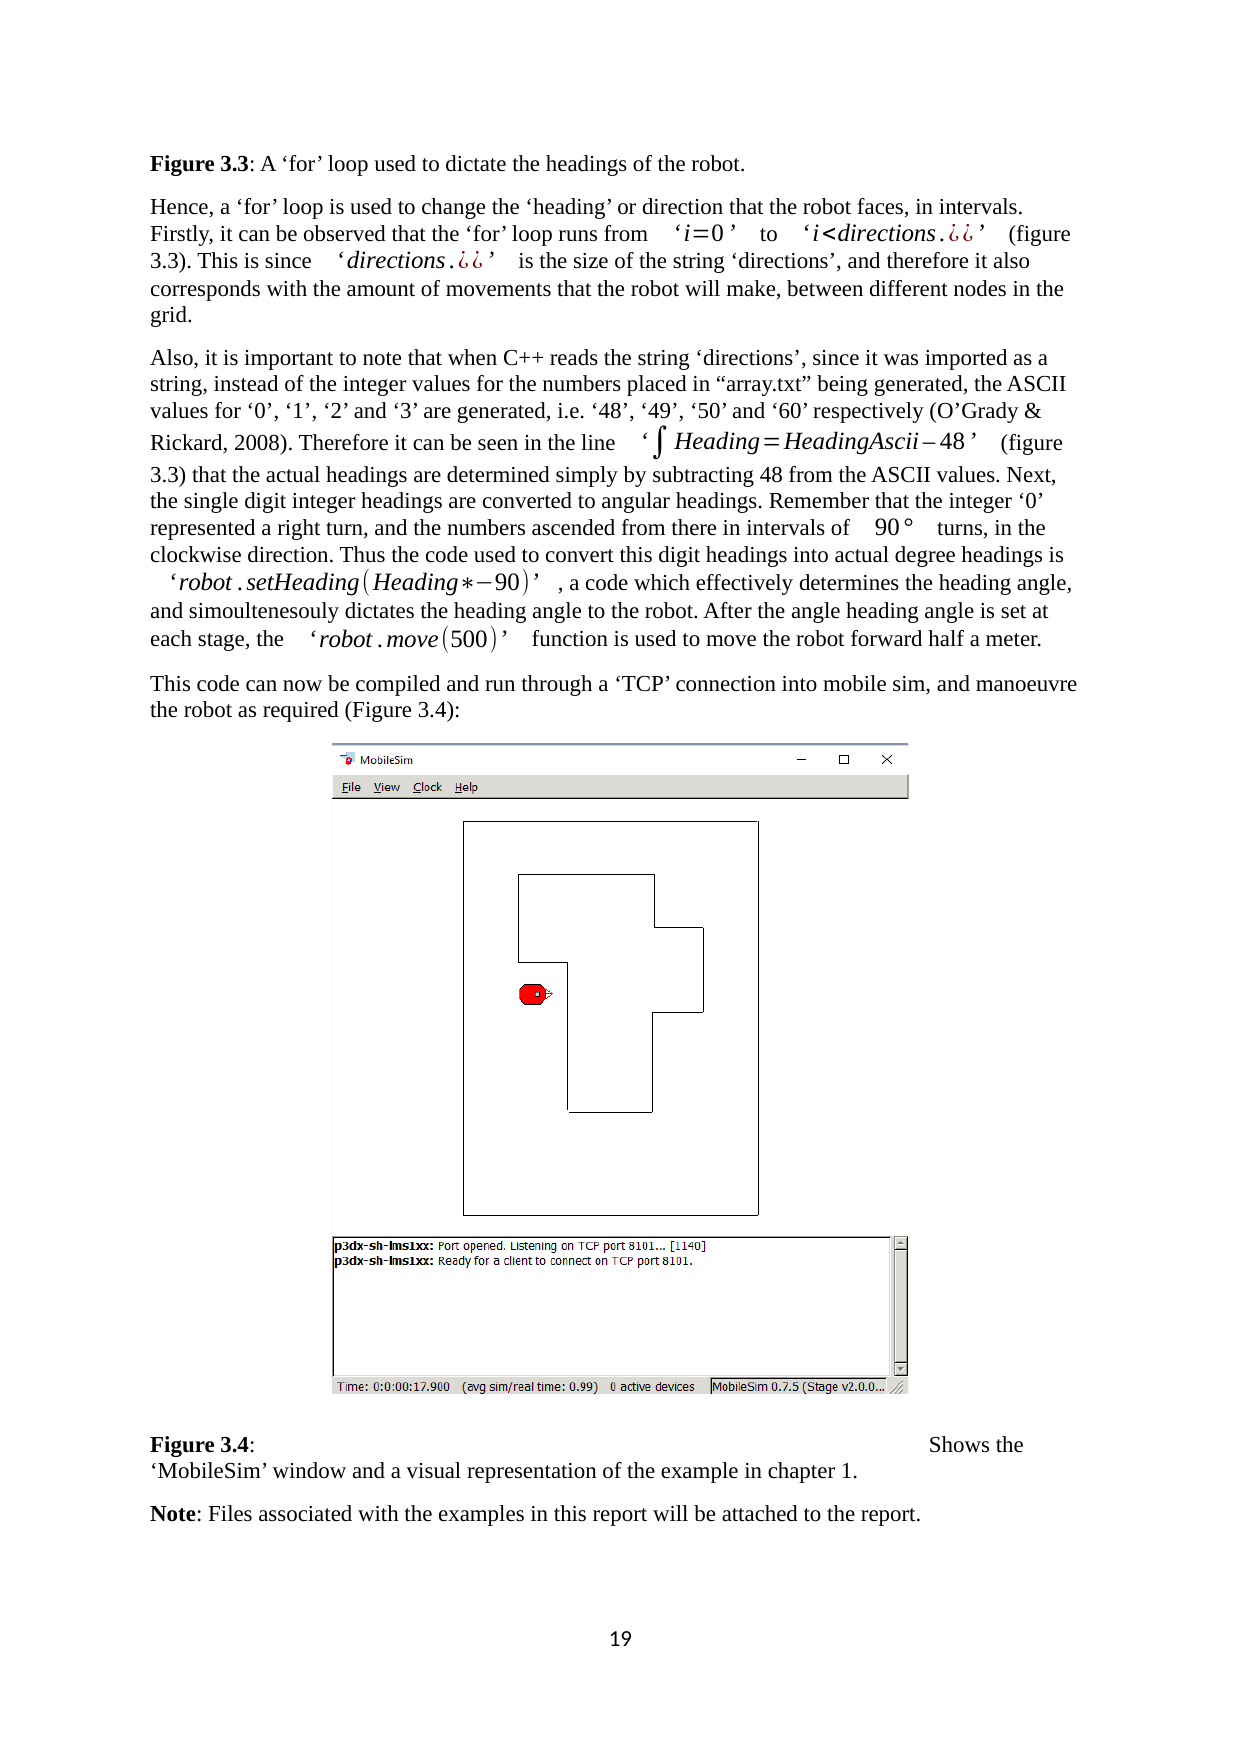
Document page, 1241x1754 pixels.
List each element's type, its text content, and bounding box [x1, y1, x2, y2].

text Figure 3.3: A ‘for’ loop used to dictate the headings of the robot. [150, 150, 1090, 176]
text Note: Files associated with the examples in this report will be attached to the report. [150, 1501, 1090, 1527]
text Also, it is important to note that when C++ reads the string ‘directions’, since it was imported as a string, instead of the integer values for the numbers placed in “array.txt” being generated, the ASCII values for ‘0’, ‘1’, ‘2’ and ‘3’ are generated, i.e. ‘48’, ‘49’, ‘50’ and ‘60’ respectively (O’Grady & Rickard, 2008). Therefore it can be seen in the line (figure 3.3) that the actual headings are determined simply by subtracting 48 from the ASCII values. Next, the single digit integer headings are converted to angular headings. Remember that the integer ‘0’ represented a right turn, and the numbers ascended from there in intervals of turns, in the clockwise direction. Thus the code used to convert this digit headings into actual degree headings is , a code which effectively determines the heading angle, and simoultenesouly dictates the heading angle to the robot. After the angle heading angle is set at each stage, the function is used to move the robot forward half a meter. [150, 344, 1090, 653]
text This code can now be compiled and run through a ‘TCP’ connection into mobile sim, and manoeuvre the robot as required (Figure 3.4): [150, 670, 1090, 723]
text Figure 3.4: Shows the ‘MobileSim’ window and a visual representation of the example in chapter 1. [150, 1431, 1090, 1484]
picture [331, 743, 909, 1398]
text Hence, a ‘for’ loop is used to change the ‘heading’ or direction that the robot faces, in intervals. Firstly, it can be observed that the ‘for’ loop runs from to (figure 3.3). This is since is the size of the string ‘directions’, and therefore it also corresponds with the amount of movements that the robot will make, between different nodes in the grid. [150, 193, 1090, 327]
